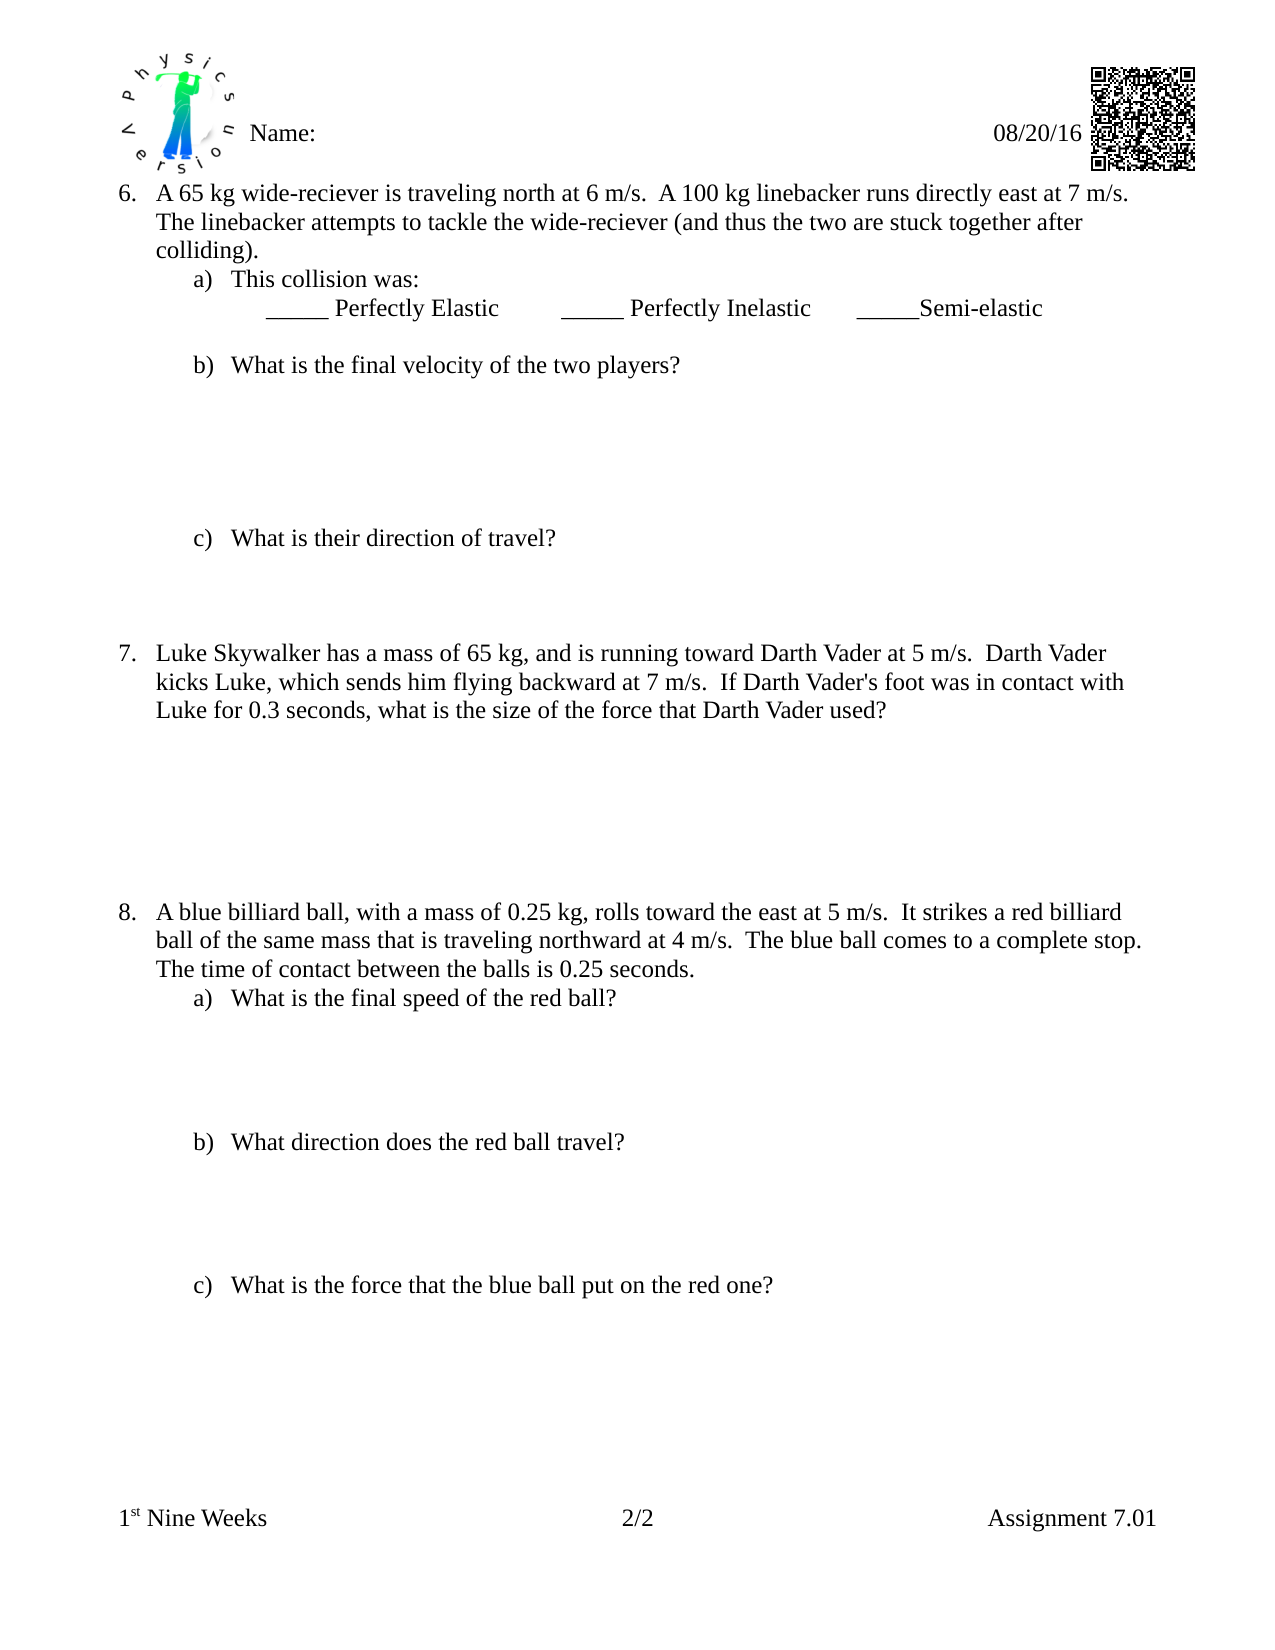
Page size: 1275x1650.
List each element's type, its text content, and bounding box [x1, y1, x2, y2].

picture [1082, 58, 1203, 179]
list This collision was: [193, 264, 1157, 293]
list What is the final speed of the red ball? [193, 983, 1157, 1012]
text _____ Perfectly Elastic _____ Perfectly Inelastic _____Semi-elastic [118, 293, 1157, 322]
picture [121, 53, 235, 174]
list What direction does the red ball travel? [193, 1127, 1157, 1156]
list What is the force that the blue ball put on the red one? [193, 1271, 1157, 1299]
list A blue billiard ball, with a mass of 0.25 kg, rolls toward the east at 5 m/s. It strikes a red billiard ball of the same mass that is traveling northward at 4 m/s. The blue ball comes to a complete stop. The time of contact between the balls is 0.25 seconds. [118, 897, 1157, 983]
list What is the final velocity of the two players? [193, 351, 1157, 379]
list Luke Skywalker has a mass of 65 kg, and is running toward Darth Vader at 5 m/s. Darth Vader kicks Luke, which sends him flying backward at 7 m/s. If Darth Vader's foot was in contact with Luke for 0.3 seconds, what is the size of the force that Darth Vader used? [118, 638, 1157, 724]
list A 65 kg wide-reciever is traveling north at 6 m/s. A 100 kg linebacker runs directly east at 7 m/s. The linebacker attempts to tackle the wide-reciever (and thus the two are stuck together after colliding). [118, 176, 1157, 264]
list What is their direction of travel? [193, 523, 1157, 552]
